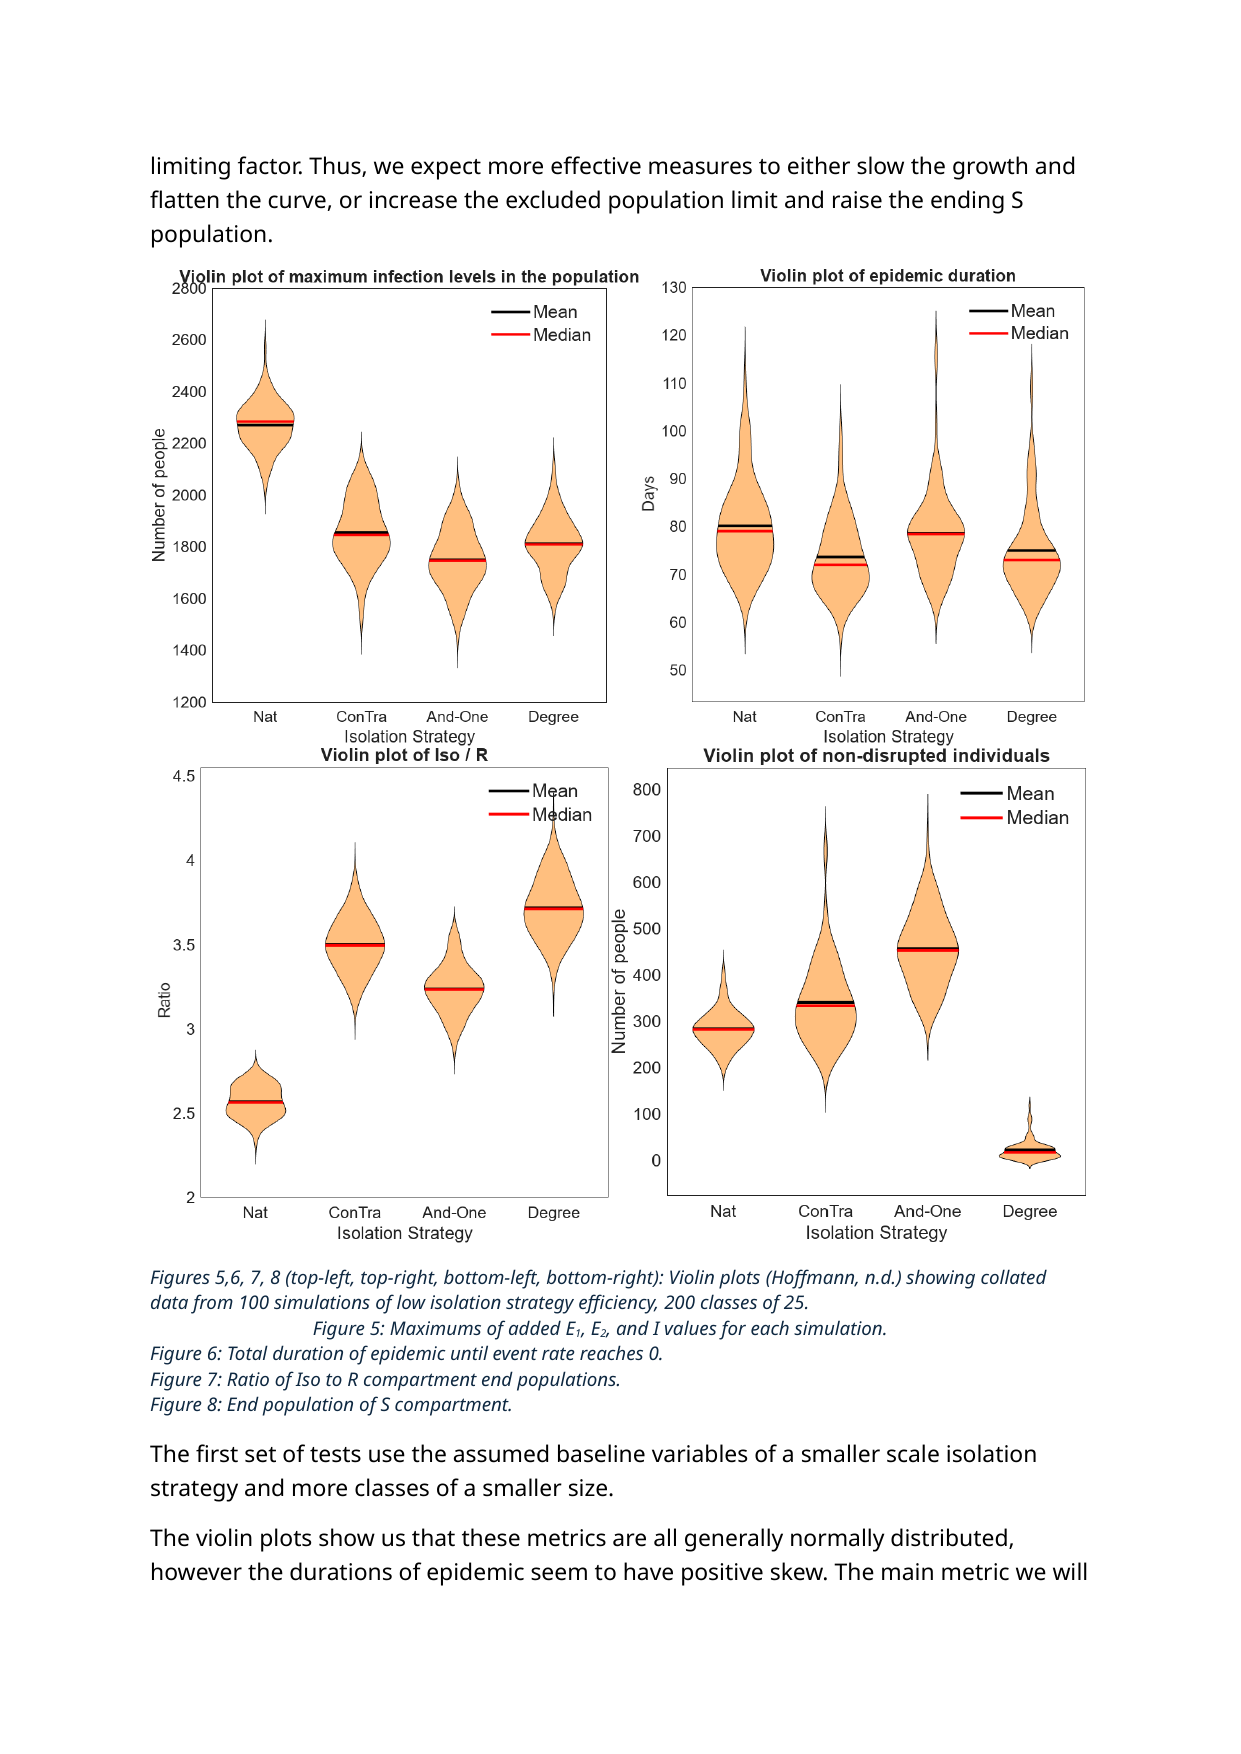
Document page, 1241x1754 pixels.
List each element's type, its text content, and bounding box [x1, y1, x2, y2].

picture [150, 267, 1088, 1244]
text limiting factor. Thus, we expect more effective measures to either slow the growth and flatten the curve, or increase the excluded population limit and raise the ending S population. [150, 150, 1090, 249]
text The violin plots show us that these metrics are all generally normally distributed, however the durations of epidemic seem to have positive skew. The main metric we will [150, 1522, 1090, 1587]
text The first set of tests use the assumed baseline variables of a smaller scale isolation strategy and more classes of a smaller size. [150, 1438, 1090, 1503]
text Figures 5,6, 7, 8 (top-left, top-right, bottom-left, bottom-right): Violin plots (Hoffmann, n.d.) showing collated data from 100 simulations of low isolation strategy efficiency, 200 classes of 25. Figure 5: Maximums of added E1, E2, and I values for each simulation. Figure 6: Total duration of epidemic until event rate reaches 0. Figure 7: Ratio of Iso to R compartment end populations. Figure 8: End population of S compartment. [150, 1264, 1090, 1417]
